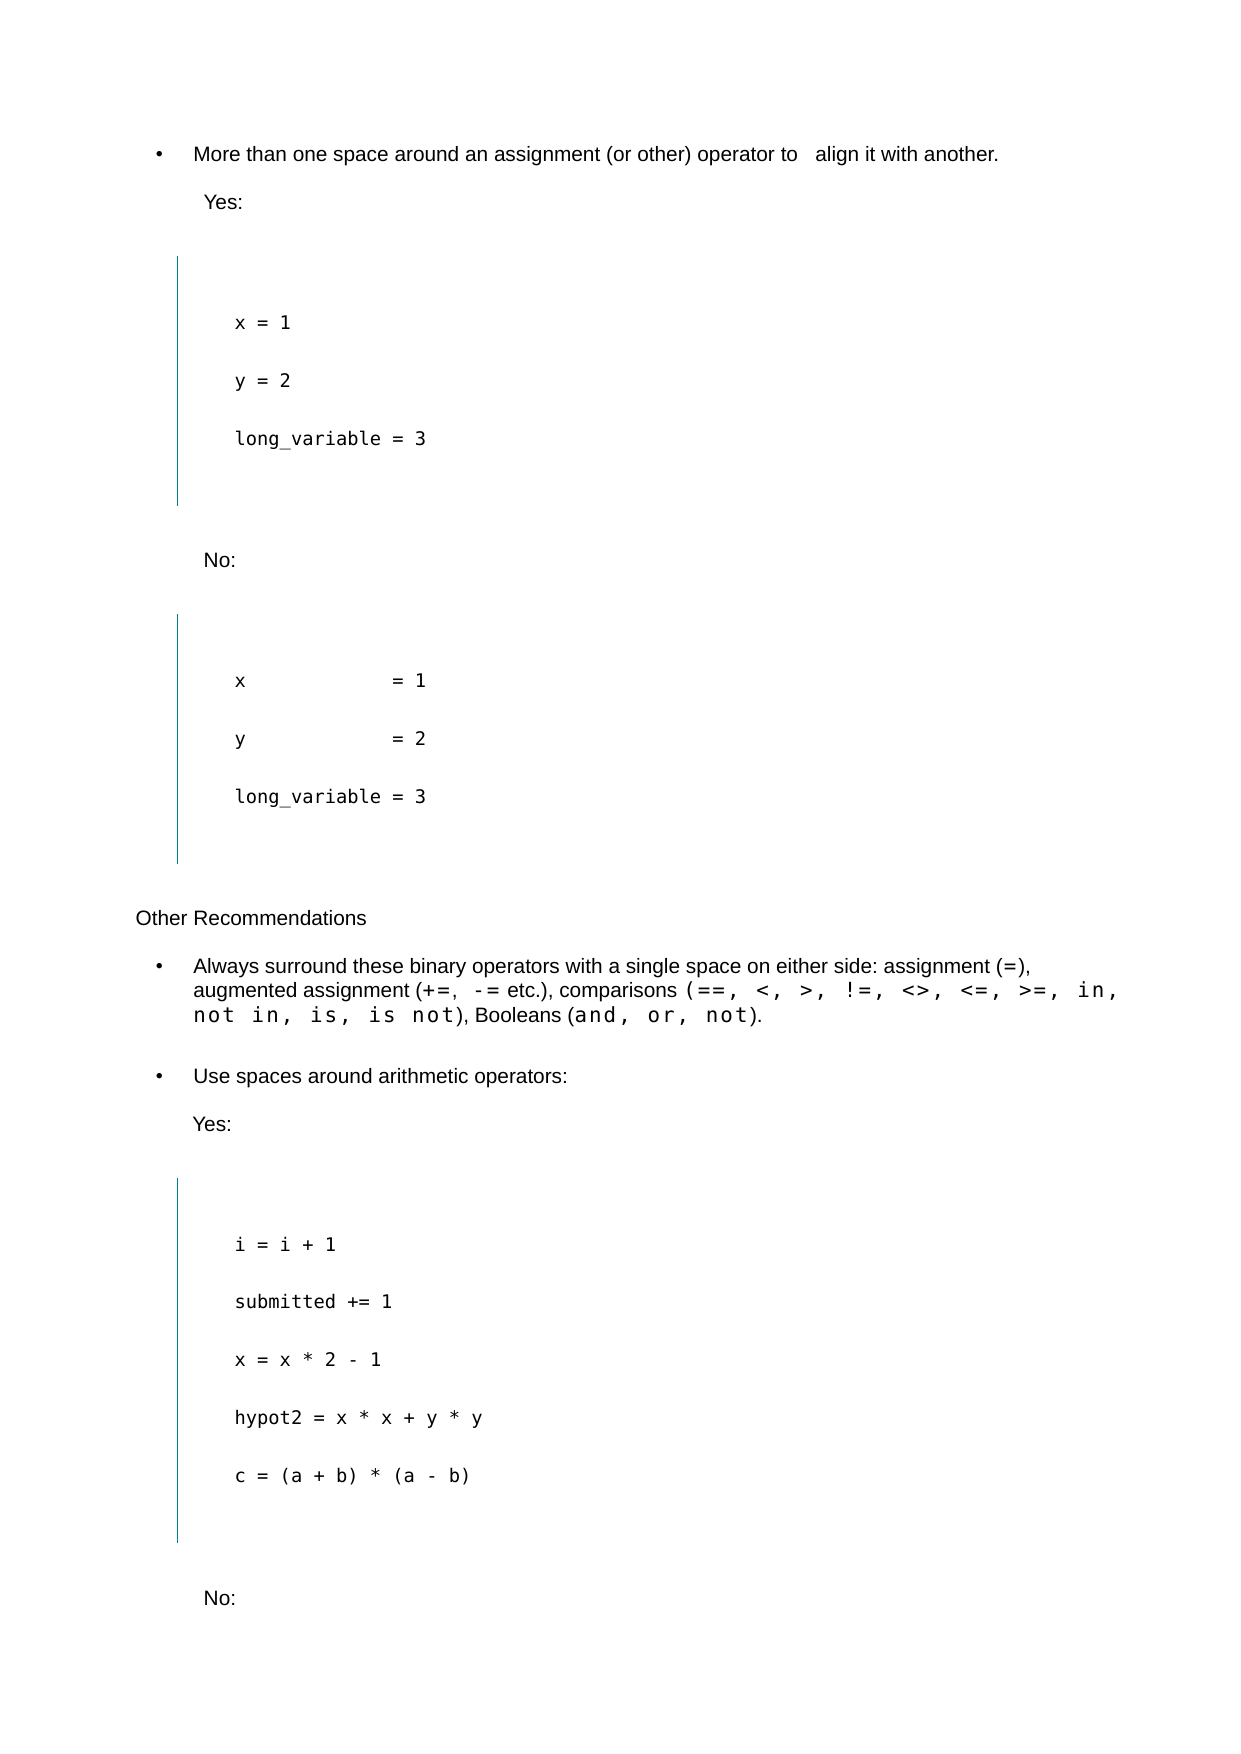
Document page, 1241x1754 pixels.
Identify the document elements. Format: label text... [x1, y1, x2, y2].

text No: [118, 1586, 1122, 1609]
list More than one space around an assignment (or other) operator to align it with another. [156, 142, 1122, 166]
list Always surround these binary operators with a single space on either side: assignment (=), augmented assignment (+=, -= etc.), comparisons (==, <, >, !=, <>, <=, >=, in, not in, is, is not), Booleans (and, or, not). [156, 954, 1122, 1027]
text Other Recommendations [118, 906, 1122, 930]
text submitted += 1 [178, 1235, 1122, 1293]
text x = x * 2 - 1 [178, 1293, 1122, 1351]
text long_variable = 3 [178, 729, 1122, 864]
text Yes: [118, 190, 1122, 214]
text No: [118, 548, 1122, 572]
text hypot2 = x * x + y * y [178, 1351, 1122, 1409]
text x = 1 [178, 256, 1122, 314]
list Use spaces around arithmetic operators: [156, 1064, 1122, 1088]
text Yes: [118, 1112, 1122, 1136]
text i = i + 1 [177, 1177, 1122, 1235]
text x = 1 [178, 614, 1122, 672]
text c = (a + b) * (a - b) [178, 1409, 1122, 1543]
text long_variable = 3 [178, 372, 1122, 506]
text y = 2 [178, 672, 1122, 729]
text y = 2 [178, 314, 1122, 372]
